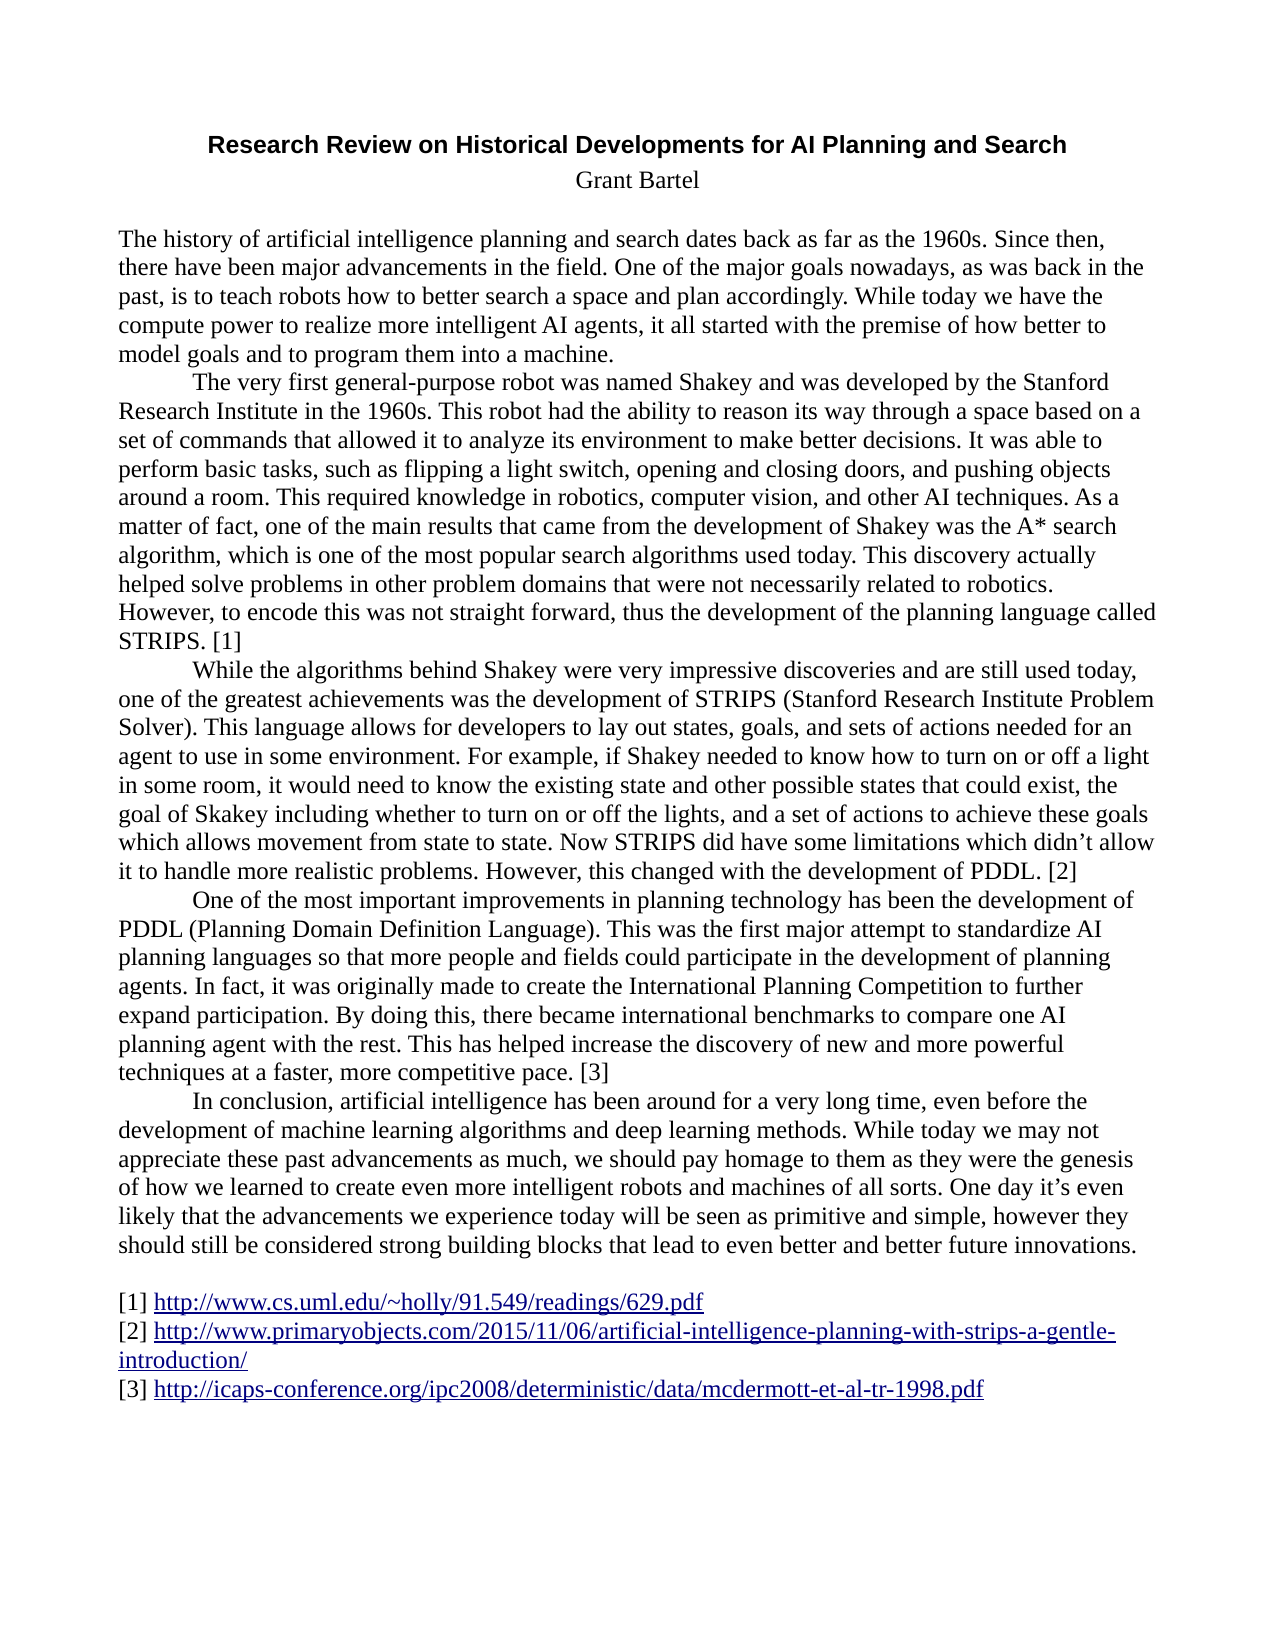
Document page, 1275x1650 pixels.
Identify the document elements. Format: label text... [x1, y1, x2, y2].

text [1] http://www.cs.uml.edu/~holly/91.549/readings/629.pdf [118, 1287, 1157, 1316]
text In conclusion, artificial intelligence has been around for a very long time, even before the development of machine learning algorithms and deep learning methods. While today we may not appreciate these past advancements as much, we should pay homage to them as they were the genesis of how we learned to create even more intelligent robots and machines of all sorts. One day it’s even likely that the advancements we experience today will be seen as primitive and simple, however they should still be considered strong building blocks that lead to even better and better future innovations. [118, 1086, 1157, 1259]
text [3] http://icaps-conference.org/ipc2008/deterministic/data/mcdermott-et-al-tr-1998.pdf [118, 1374, 1157, 1402]
text The history of artificial intelligence planning and search dates back as far as the 1960s. Since then, there have been major advancements in the field. One of the major goals nowadays, as was back in the past, is to teach robots how to better search a space and plan accordingly. While today we have the compute power to realize more intelligent AI agents, it all started with the premise of how better to model goals and to program them into a machine. [118, 224, 1157, 367]
text While the algorithms behind Shakey were very impressive discoveries and are still used today, one of the greatest achievements was the development of STRIPS (Stanford Research Institute Problem Solver). This language allows for developers to lay out states, goals, and sets of actions needed for an agent to use in some environment. For example, if Shakey needed to know how to turn on or off a light in some room, it would need to know the existing state and other possible states that could exist, the goal of Skakey including whether to turn on or off the lights, and a set of actions to achieve these goals which allows movement from state to state. Now STRIPS did have some limitations which didn’t allow it to handle more realistic problems. However, this changed with the development of PDDL. [2] [118, 655, 1157, 885]
text The very first general-purpose robot was named Shakey and was developed by the Stanford Research Institute in the 1960s. This robot had the ability to reason its way through a space based on a set of commands that allowed it to analyze its environment to make better decisions. It was able to perform basic tasks, such as flipping a light switch, opening and closing doors, and pushing objects around a room. This required knowledge in robotics, computer vision, and other AI techniques. As a matter of fact, one of the main results that came from the development of Shakey was the A* search algorithm, which is one of the most popular search algorithms used today. This discovery actually helped solve problems in other problem domains that were not necessarily related to robotics. However, to encode this was not straight forward, thus the development of the planning language called STRIPS. [1] [118, 367, 1157, 655]
text One of the most important improvements in planning technology has been the development of PDDL (Planning Domain Definition Language). This was the first major attempt to standardize AI planning languages so that more people and fields could participate in the development of planning agents. In fact, it was originally made to create the International Planning Competition to further expand participation. By doing this, there became international benchmarks to compare one AI planning agent with the rest. This has helped increase the discovery of new and more powerful techniques at a faster, more competitive pace. [3] [118, 885, 1157, 1086]
text [2] http://www.primaryobjects.com/2015/11/06/artificial-intelligence-planning-with-strips-a-gentle-introduction/ [118, 1316, 1157, 1374]
